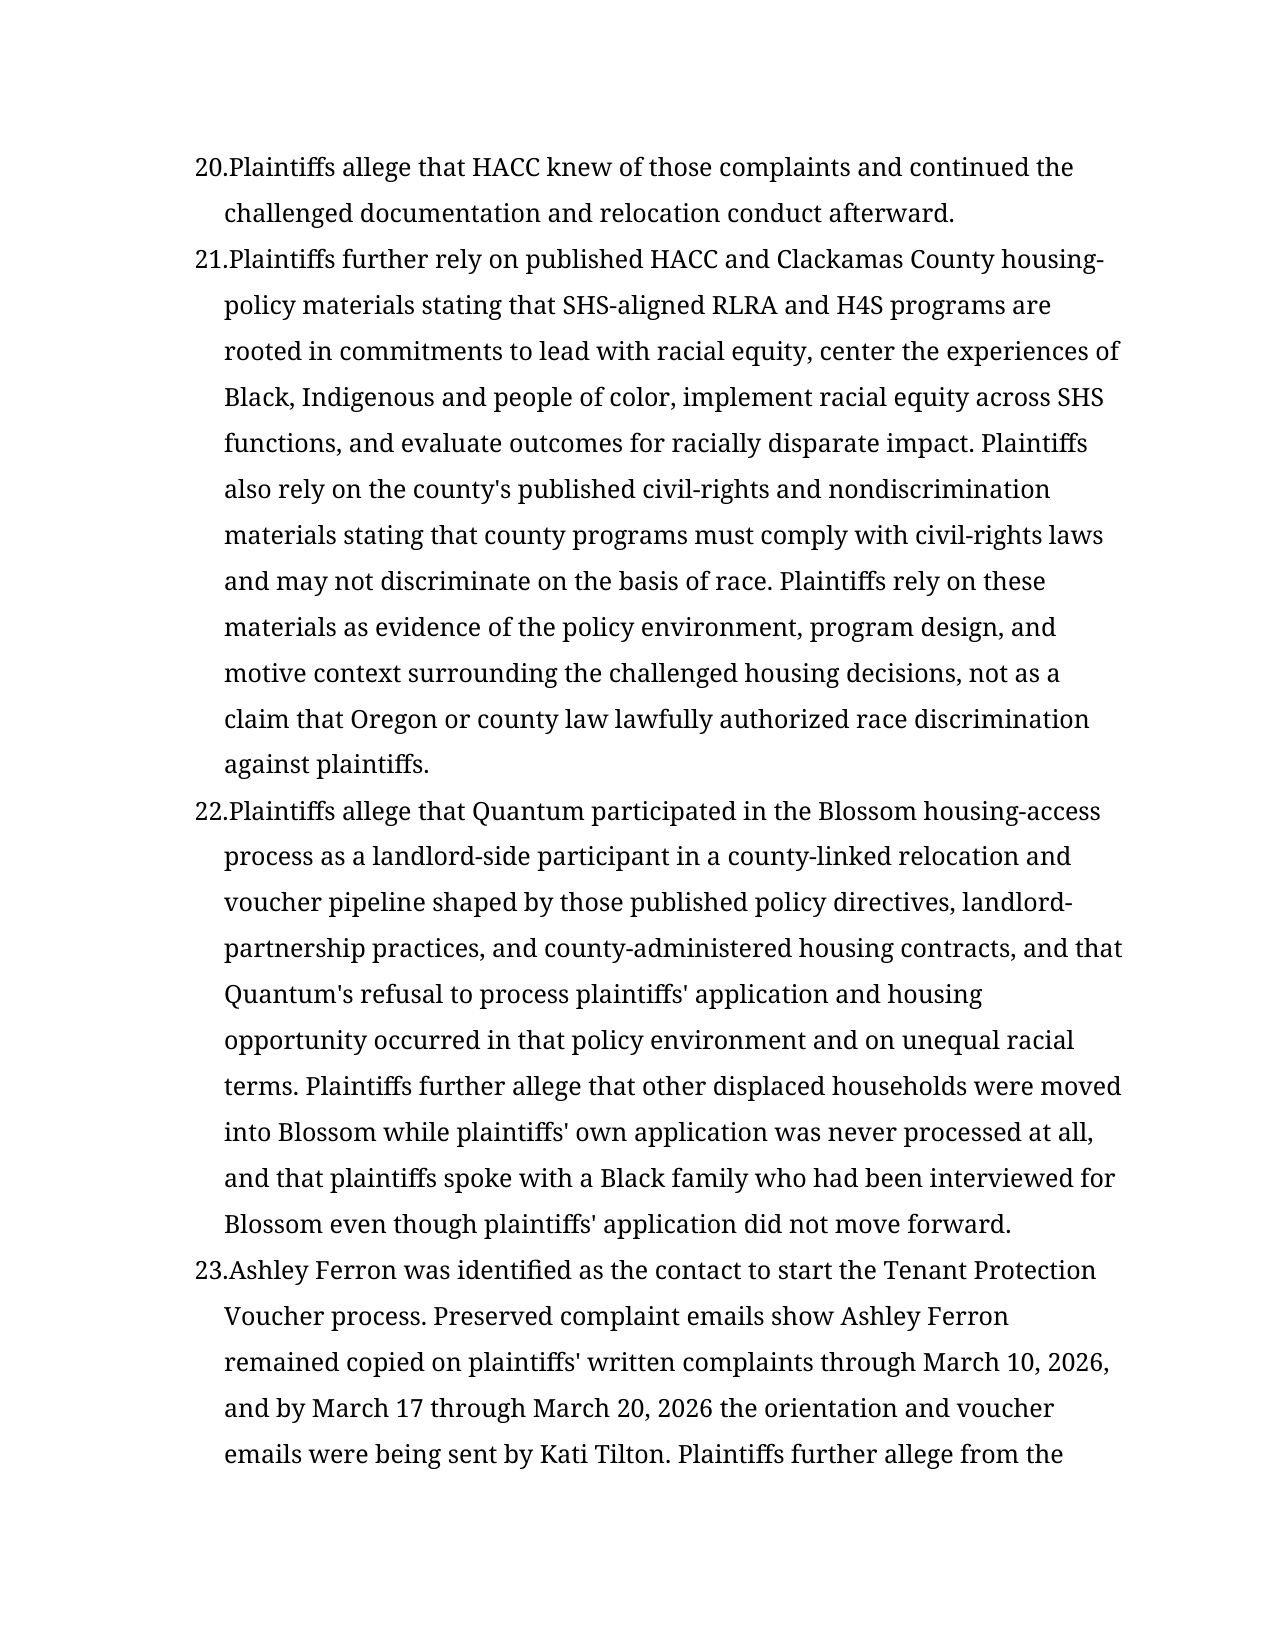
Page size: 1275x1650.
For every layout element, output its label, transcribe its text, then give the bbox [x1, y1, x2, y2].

list Plaintiffs allege that Quantum participated in the Blossom housing-access process as a landlord-side participant in a county-linked relocation and voucher pipeline shaped by those published policy directives, landlord-partnership practices, and county-administered housing contracts, and that Quantum's refusal to process plaintiffs' application and housing opportunity occurred in that policy environment and on unequal racial terms. Plaintiffs further allege that other displaced households were moved into Blossom while plaintiffs' own application was never processed at all, and that plaintiffs spoke with a Black family who had been interviewed for Blossom even though plaintiffs' application did not move forward. [194, 793, 1125, 1241]
list Plaintiffs allege that HACC knew of those complaints and continued the challenged documentation and relocation conduct afterward. [194, 150, 1125, 230]
list Ashley Ferron was identified as the contact to start the Tenant Protection Voucher process. Preserved complaint emails show Ashley Ferron remained copied on plaintiffs' written complaints through March 10, 2026, and by March 17 through March 20, 2026 the orientation and voucher emails were being sent by Kati Tilton. Plaintiffs further allege from the [194, 1252, 1125, 1470]
list Plaintiffs further rely on published HACC and Clackamas County housing-policy materials stating that SHS-aligned RLRA and H4S programs are rooted in commitments to lead with racial equity, center the experiences of Black, Indigenous and people of color, implement racial equity across SHS functions, and evaluate outcomes for racially disparate impact. Plaintiffs also rely on the county's published civil-rights and nondiscrimination materials stating that county programs must comply with civil-rights laws and may not discriminate on the basis of race. Plaintiffs rely on these materials as evidence of the policy environment, program design, and motive context surrounding the challenged housing decisions, not as a claim that Oregon or county law lawfully authorized race discrimination against plaintiffs. [194, 242, 1125, 781]
